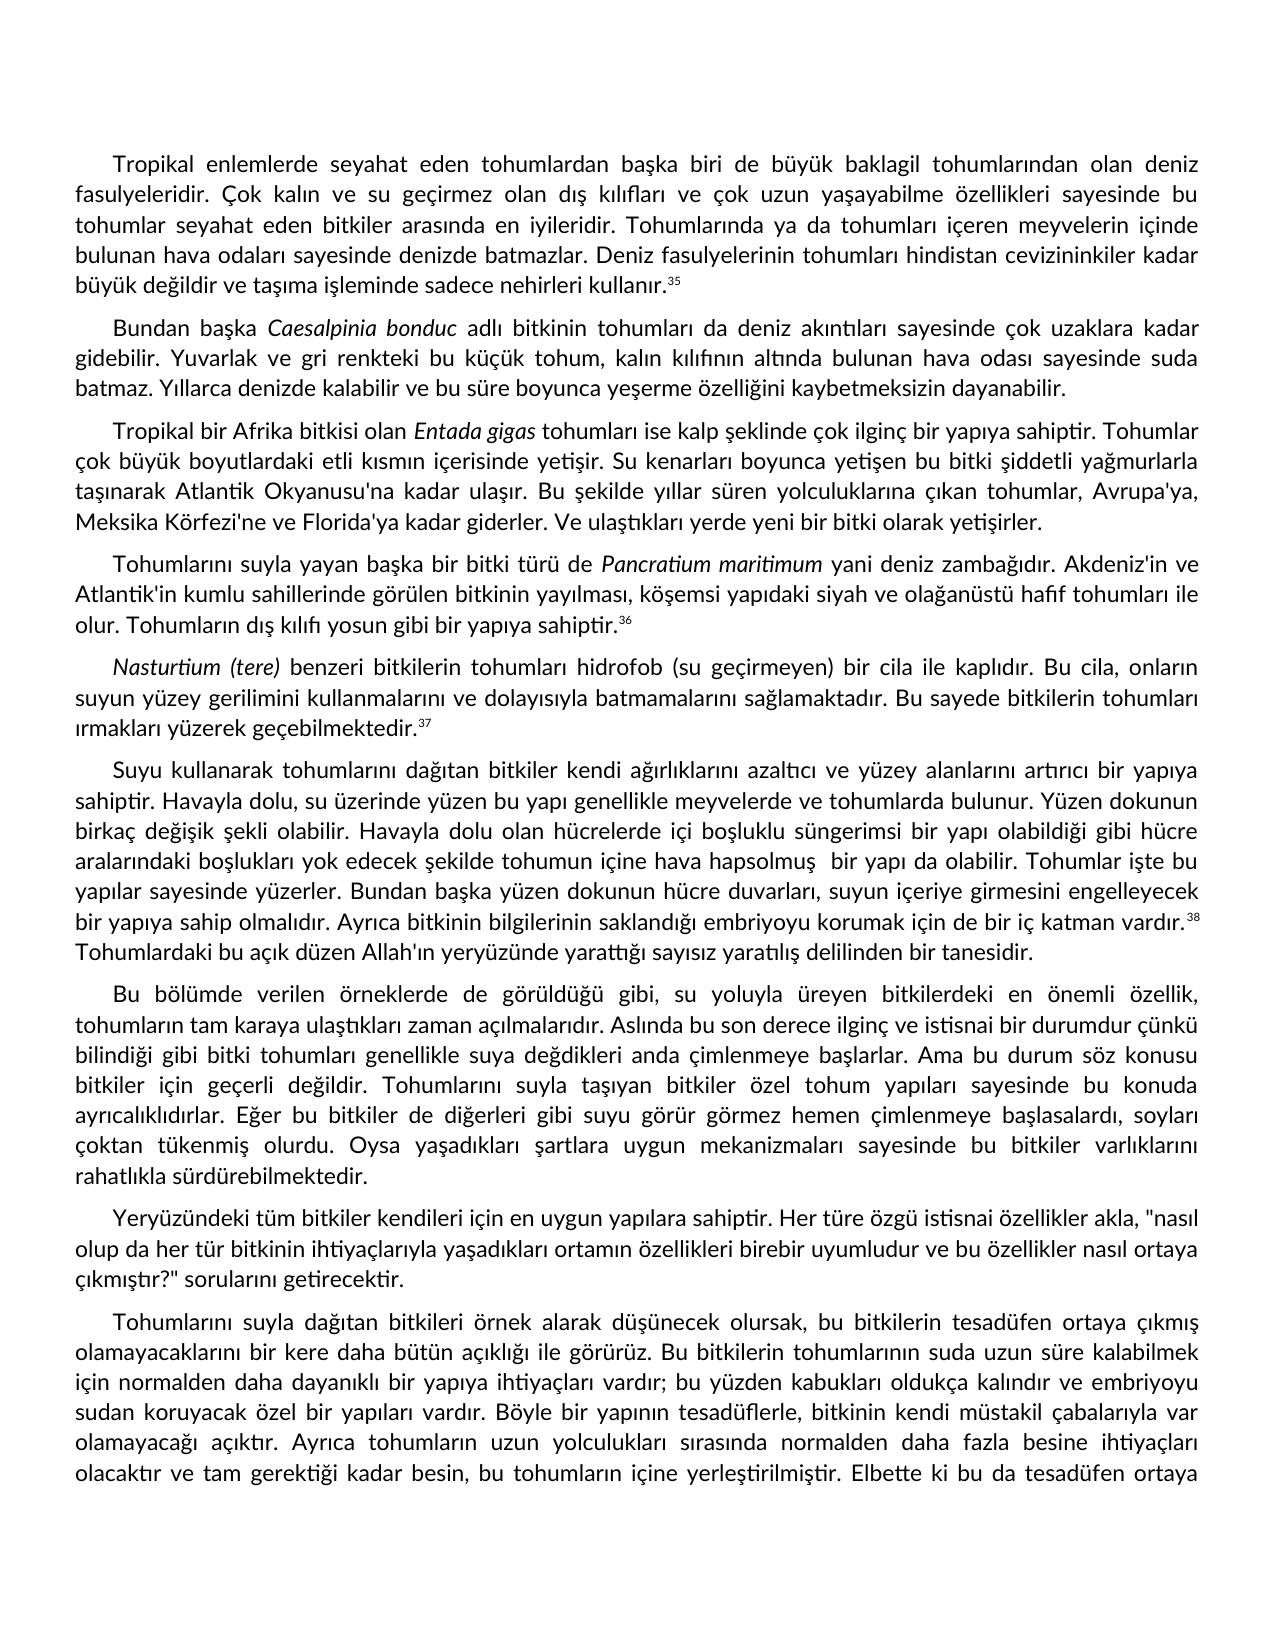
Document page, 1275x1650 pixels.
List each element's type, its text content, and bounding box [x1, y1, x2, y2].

text Suyu kullanarak tohumlarını dağıtan bitkiler kendi ağırlıklarını azaltıcı ve yüzey alanlarını artırıcı bir yapıya sahiptir. Havayla dolu, su üzerinde yüzen bu yapı genellikle meyvelerde ve tohumlarda bulunur. Yüzen dokunun birkaç değişik şekli olabilir. Havayla dolu olan hücrelerde içi boşluklu süngerimsi bir yapı olabildiği gibi hücre aralarındaki boşlukları yok edecek şekilde tohumun içine hava hapsolmuş bir yapı da olabilir. Tohumlar işte bu yapılar sayesinde yüzerler. Bundan başka yüzen dokunun hücre duvarları, suyun içeriye girmesini engelleyecek bir yapıya sahip olmalıdır. Ayrıca bitkinin bilgilerinin saklandığı embriyoyu korumak için de bir iç katman vardır.38 Tohumlardaki bu açık düzen Allah'ın yeryüzünde yarattığı sayısız yaratılış delilinden bir tanesidir. [75, 756, 1200, 965]
text Bu bölümde verilen örneklerde de görüldüğü gibi, su yoluyla üreyen bitkilerdeki en önemli özellik, tohumların tam karaya ulaştıkları zaman açılmalarıdır. Aslında bu son derece ilginç ve istisnai bir durumdur çünkü bilindiği gibi bitki tohumları genellikle suya değdikleri anda çimlenmeye başlarlar. Ama bu durum söz konusu bitkiler için geçerli değildir. Tohumlarını suyla taşıyan bitkiler özel tohum yapıları sayesinde bu konuda ayrıcalıklıdırlar. Eğer bu bitkiler de diğerleri gibi suyu görür görmez hemen çimlenmeye başlasalardı, soyları çoktan tükenmiş olurdu. Oysa yaşadıkları şartlara uygun mekanizmaları sayesinde bu bitkiler varlıklarını rahatlıkla sürdürebilmektedir. [75, 980, 1200, 1189]
text Tropikal enlemlerde seyahat eden tohumlardan başka biri de büyük baklagil tohumlarından olan deniz fasulyeleridir. Çok kalın ve su geçirmez olan dış kılıfları ve çok uzun yaşayabilme özellikleri sayesinde bu tohumlar seyahat eden bitkiler arasında en iyileridir. Tohumlarında ya da tohumları içeren meyvelerin içinde bulunan hava odaları sayesinde denizde batmazlar. Deniz fasulyelerinin tohumları hindistan cevizininkiler kadar büyük değildir ve taşıma işleminde sadece nehirleri kullanır.35 [75, 150, 1200, 298]
text Nasturtium (tere) benzeri bitkilerin tohumları hidrofob (su geçirmeyen) bir cila ile kaplıdır. Bu cila, onların suyun yüzey gerilimini kullanmalarını ve dolayısıyla batmamalarını sağlamaktadır. Bu sayede bitkilerin tohumları ırmakları yüzerek geçebilmektedir.37 [75, 653, 1200, 741]
text Tohumlarını suyla yayan başka bir bitki türü de Pancratium maritimum yani deniz zambağıdır. Akdeniz'in ve Atlantik'in kumlu sahillerinde görülen bitkinin yayılması, köşemsi yapıdaki siyah ve olağanüstü hafif tohumları ile olur. Tohumların dış kılıfı yosun gibi bir yapıya sahiptir.36 [75, 550, 1200, 638]
text Tropikal bir Afrika bitkisi olan Entada gigas tohumları ise kalp şeklinde çok ilginç bir yapıya sahiptir. Tohumlar çok büyük boyutlardaki etli kısmın içerisinde yetişir. Su kenarları boyunca yetişen bu bitki şiddetli yağmurlarla taşınarak Atlantik Okyanusu'na kadar ulaşır. Bu şekilde yıllar süren yolculuklarına çıkan tohumlar, Avrupa'ya, Meksika Körfezi'ne ve Florida'ya kadar giderler. Ve ulaştıkları yerde yeni bir bitki olarak yetişirler. [75, 417, 1200, 535]
text Bundan başka Caesalpinia bonduc adlı bitkinin tohumları da deniz akıntıları sayesinde çok uzaklara kadar gidebilir. Yuvarlak ve gri renkteki bu küçük tohum, kalın kılıfının altında bulunan hava odası sayesinde suda batmaz. Yıllarca denizde kalabilir ve bu süre boyunca yeşerme özelliğini kaybetmeksizin dayanabilir. [75, 313, 1200, 401]
text Yeryüzündeki tüm bitkiler kendileri için en uygun yapılara sahiptir. Her türe özgü istisnai özellikler akla, "nasıl olup da her tür bitkinin ihtiyaçlarıyla yaşadıkları ortamın özellikleri birebir uyumludur ve bu özellikler nasıl ortaya çıkmıştır?" sorularını getirecektir. [75, 1204, 1200, 1292]
text Tohumlarını suyla dağıtan bitkileri örnek alarak düşünecek olursak, bu bitkilerin tesadüfen ortaya çıkmış olamayacaklarını bir kere daha bütün açıklığı ile görürüz. Bu bitkilerin tohumlarının suda uzun süre kalabilmek için normalden daha dayanıklı bir yapıya ihtiyaçları vardır; bu yüzden kabukları oldukça kalındır ve embriyoyu sudan koruyacak özel bir yapıları vardır. Böyle bir yapının tesadüflerle, bitkinin kendi müstakil çabalarıyla var olamayacağı açıktır. Ayrıca tohumların uzun yolculukları sırasında normalden daha fazla besine ihtiyaçları olacaktır ve tam gerektiği kadar besin, bu tohumların içine yerleştirilmiştir. Elbette ki bu da tesadüfen ortaya [75, 1307, 1200, 1486]
